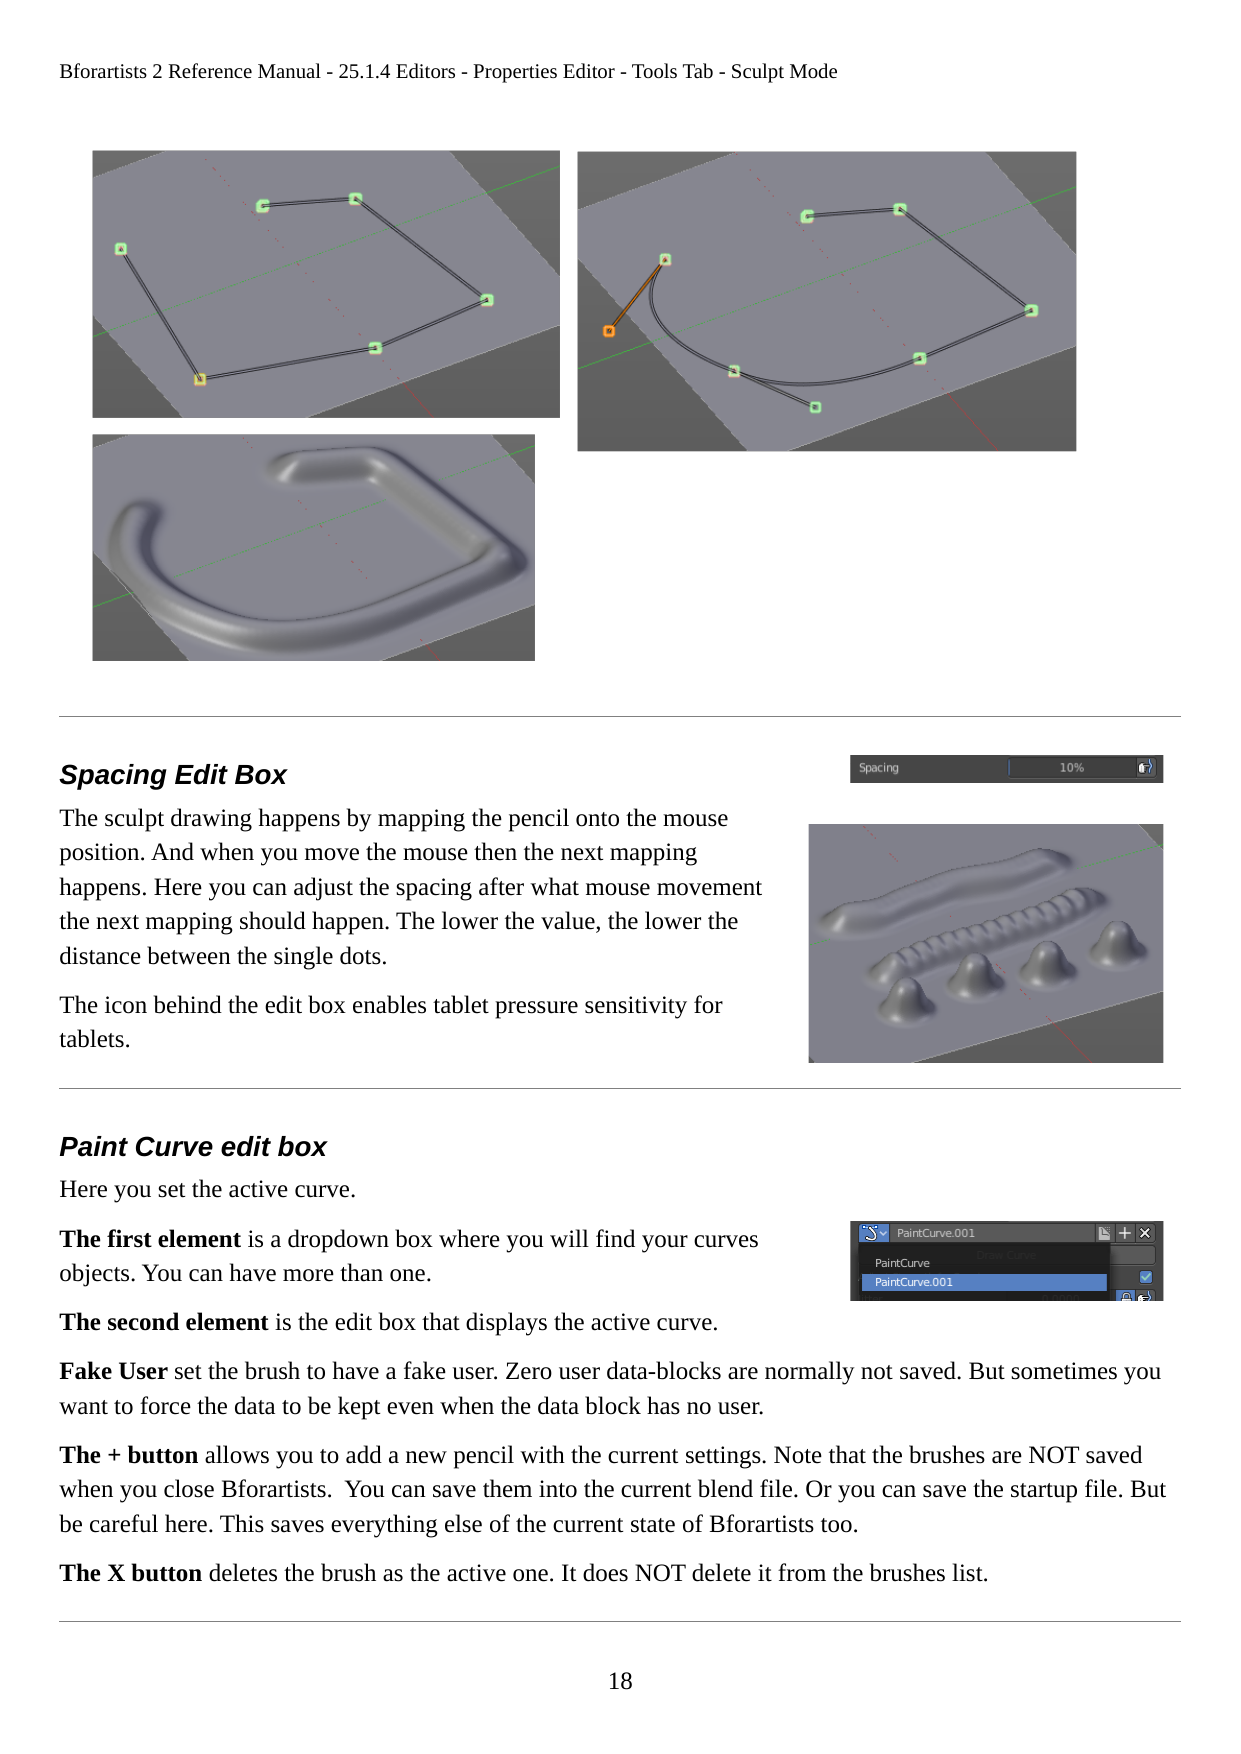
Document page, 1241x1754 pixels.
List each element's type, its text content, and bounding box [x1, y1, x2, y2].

subtitle Spacing Edit Box [59, 759, 1181, 791]
text The second element is the edit box that displays the active curve. [59, 1307, 1181, 1336]
text Fake User set the brush to have a fake user. Zero user data-blocks are normally not saved. But sometimes you want to force the data to be kept even when the data block has no user. [59, 1356, 1181, 1419]
text The + button allows you to add a new pencil with the current settings. Note that the brushes are NOT saved when you close Bforartists. You can save them into the current blend file. Or you can save the startup file. But be careful here. This saves everything else of the current state of Bforartists too. [59, 1440, 1181, 1537]
picture [850, 1221, 1164, 1301]
picture [808, 824, 1164, 1063]
text Here you set the active curve. [59, 1174, 1181, 1203]
text The X button deletes the brush as the active one. It does NOT delete it from the brushes list. [59, 1558, 1181, 1587]
text The icon behind the edit box enables tablet pressure sensitivity for tablets. [59, 990, 808, 1053]
text The first element is a dropdown box where you will find your curves objects. You can have more than one. [59, 1224, 850, 1287]
picture [76, 134, 1094, 685]
subtitle Paint Curve edit box [59, 1130, 1181, 1162]
text The sculpt drawing happens by mapping the pencil onto the mouse position. And when you move the mouse then the next mapping happens. Here you can adjust the spacing after what mouse movement the next mapping should happen. The lower the value, the lower the distance between the single dots. [59, 803, 1181, 970]
picture [850, 755, 1164, 783]
